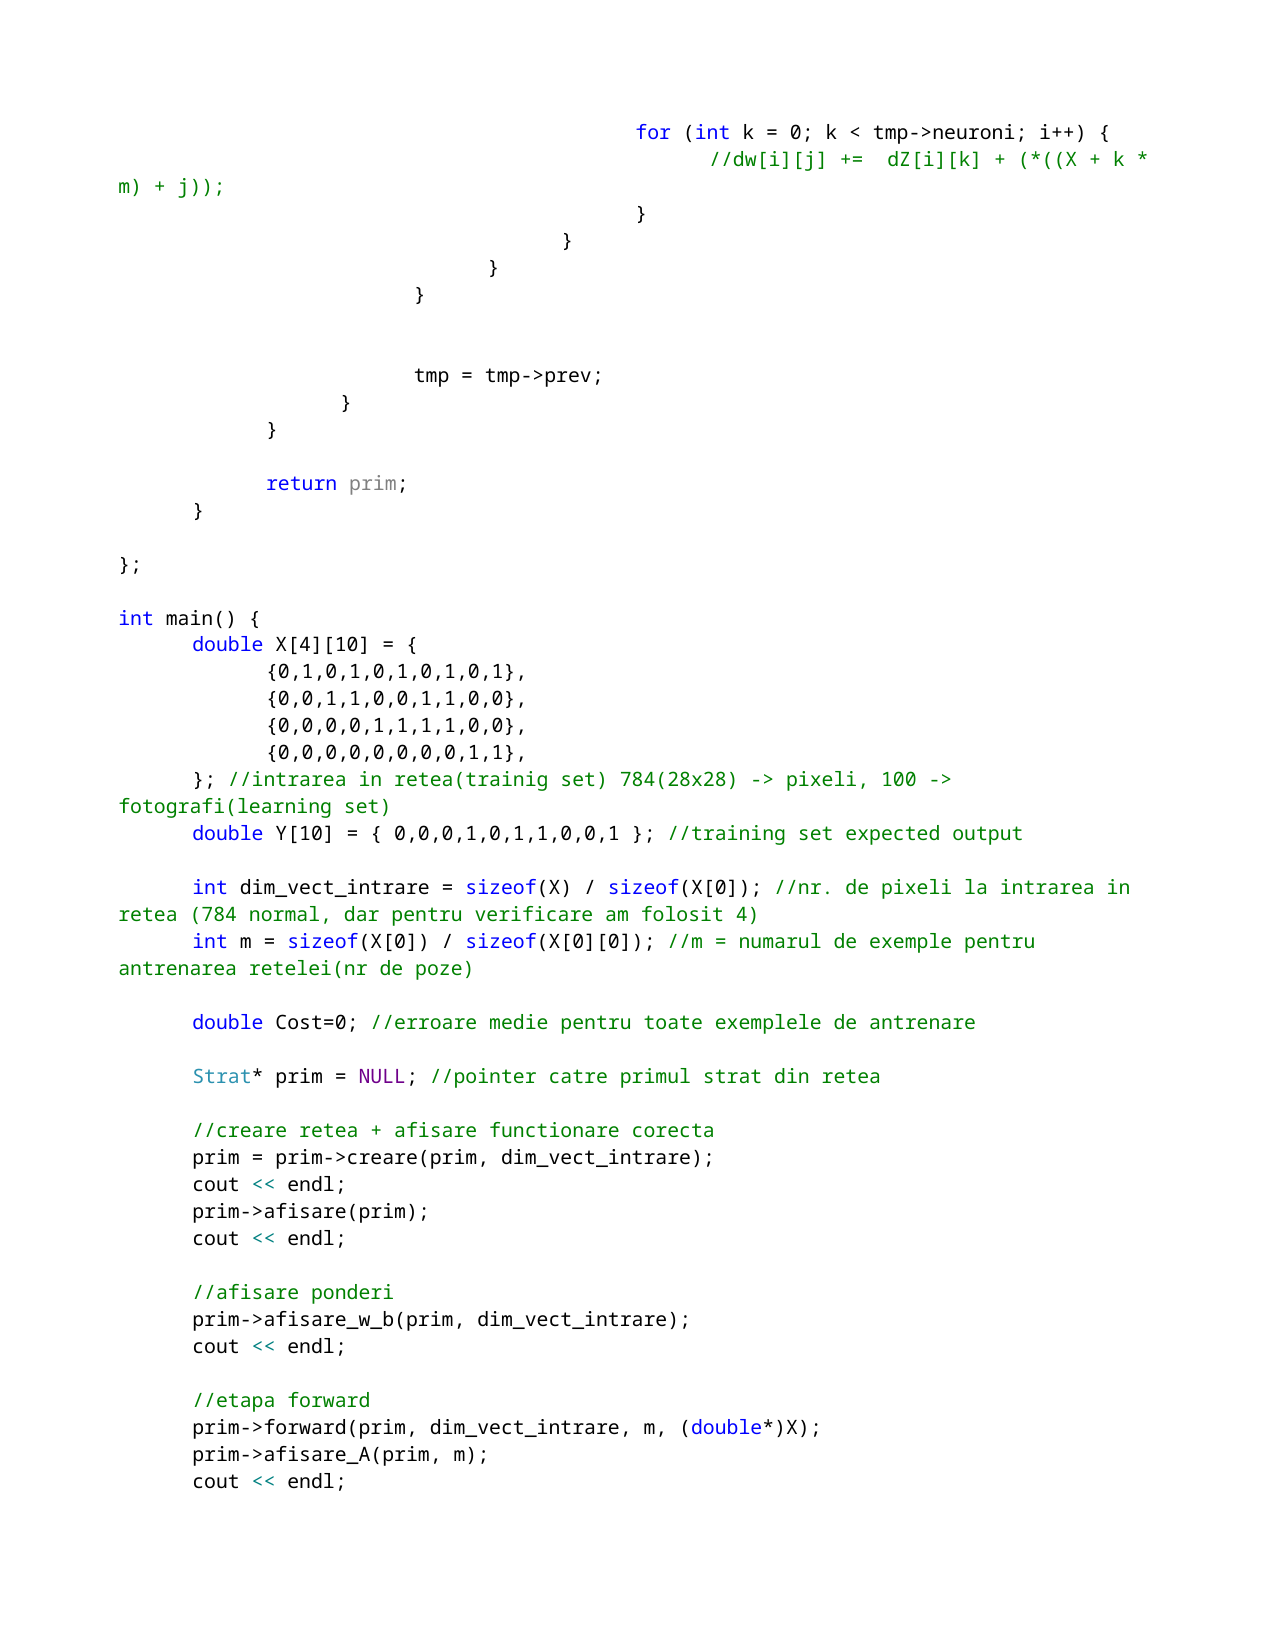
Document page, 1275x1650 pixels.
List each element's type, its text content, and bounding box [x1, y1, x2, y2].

text {0,0,1,1,0,0,1,1,0,0}, [118, 685, 1157, 712]
text cout << endl; [118, 1224, 1157, 1251]
text tmp = tmp->prev; [118, 361, 1157, 388]
text cout << endl; [118, 1170, 1157, 1197]
text int main() { [118, 604, 1157, 631]
text prim->afisare_w_b(prim, dim_vect_intrare); [118, 1305, 1157, 1332]
text }; //intrarea in retea(trainig set) 784(28x28) -> pixeli, 100 -> fotografi(learning set) [118, 766, 1157, 819]
text {0,1,0,1,0,1,0,1,0,1}, [118, 658, 1157, 685]
text double Cost=0; //erroare medie pentru toate exemplele de antrenare [118, 1008, 1157, 1035]
text } [118, 199, 1157, 226]
text double X[4][10] = { [118, 631, 1157, 658]
text cout << endl; [118, 1332, 1157, 1359]
text //dw[i][j] += dZ[i][k] + (*((X + k * m) + j)); [118, 145, 1157, 199]
text prim->afisare_A(prim, m); [118, 1440, 1157, 1467]
text Strat* prim = NULL; //pointer catre primul strat din retea [118, 1062, 1157, 1089]
text return prim; [118, 469, 1157, 496]
text } [118, 253, 1157, 280]
text } [118, 496, 1157, 523]
text //afisare ponderi [118, 1278, 1157, 1305]
text int m = sizeof(X[0]) / sizeof(X[0][0]); //m = numarul de exemple pentru antrenarea retelei(nr de poze) [118, 927, 1157, 981]
text double Y[10] = { 0,0,0,1,0,1,1,0,0,1 }; //training set expected output [118, 819, 1157, 847]
text //etapa forward [118, 1386, 1157, 1413]
text } [118, 226, 1157, 253]
text } [118, 415, 1157, 442]
text cout << endl; [118, 1467, 1157, 1494]
text } [118, 280, 1157, 307]
text } [118, 388, 1157, 415]
text {0,0,0,0,1,1,1,1,0,0}, [118, 712, 1157, 739]
text //creare retea + afisare functionare corecta [118, 1116, 1157, 1143]
text prim->afisare(prim); [118, 1197, 1157, 1224]
text prim->forward(prim, dim_vect_intrare, m, (double*)X); [118, 1413, 1157, 1440]
text }; [118, 550, 1157, 577]
text prim = prim->creare(prim, dim_vect_intrare); [118, 1143, 1157, 1170]
text for (int k = 0; k < tmp->neuroni; i++) { [118, 118, 1157, 145]
text int dim_vect_intrare = sizeof(X) / sizeof(X[0]); //nr. de pixeli la intrarea in retea (784 normal, dar pentru verificare am folosit 4) [118, 873, 1157, 927]
text {0,0,0,0,0,0,0,0,1,1}, [118, 739, 1157, 766]
